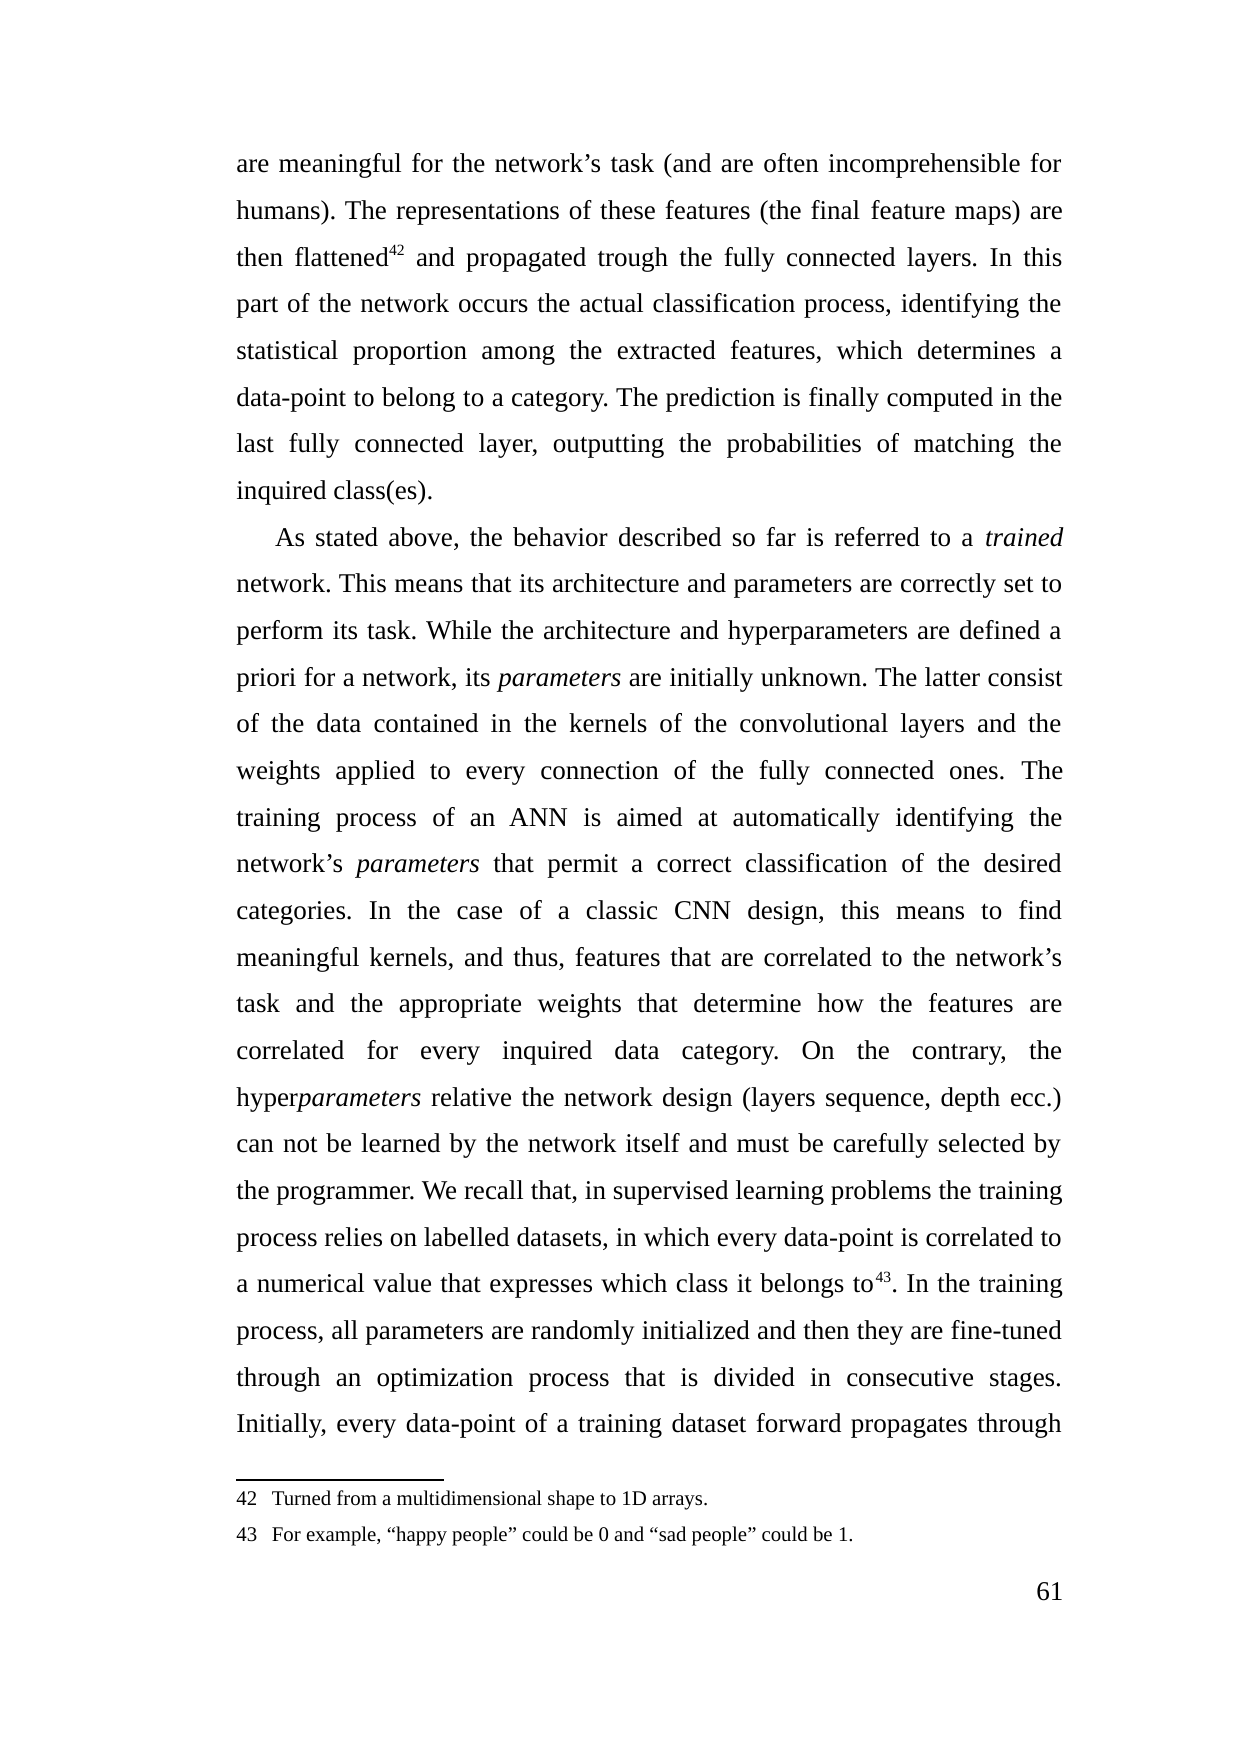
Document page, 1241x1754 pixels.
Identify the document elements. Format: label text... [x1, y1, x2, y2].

text are meaningful for the network’s task (and are often incomprehensible for humans). The representations of these features (the final feature maps) are then flattened and propagated trough the fully connected layers. In this part of the network occurs the actual classification process, identifying the statistical proportion among the extracted features, which determines a data-point to belong to a category. The prediction is finally computed in the last fully connected layer, outputting the probabilities of matching the inquired class(es). [236, 148, 1063, 505]
text For example, “happy people” could be 0 and “sad people” could be 1. [236, 1522, 1063, 1546]
text As stated above, the behavior described so far is referred to a trained network. This means that its architecture and parameters are correctly set to perform its task. While the architecture and hyperparameters are defined a priori for a network, its parameters are initially unknown. The latter consist of the data contained in the kernels of the convolutional layers and the weights applied to every connection of the fully connected ones. The training process of an ANN is aimed at automatically identifying the network’s parameters that permit a correct classification of the desired categories. In the case of a classic CNN design, this means to find meaningful kernels, and thus, features that are correlated to the network’s task and the appropriate weights that determine how the features are correlated for every inquired data category. On the contrary, the hyperparameters relative the network design (layers sequence, depth ecc.) can not be learned by the network itself and must be carefully selected by the programmer. We recall that, in supervised learning problems the training process relies on labelled datasets, in which every data-point is correlated to a numerical value that expresses which class it belongs to. In the training process, all parameters are randomly initialized and then they are fine-tuned through an optimization process that is divided in consecutive stages. Initially, every data-point of a training dataset forward propagates through [236, 521, 1063, 1439]
text Turned from a multidimensional shape to 1D arrays. [236, 1486, 1063, 1510]
